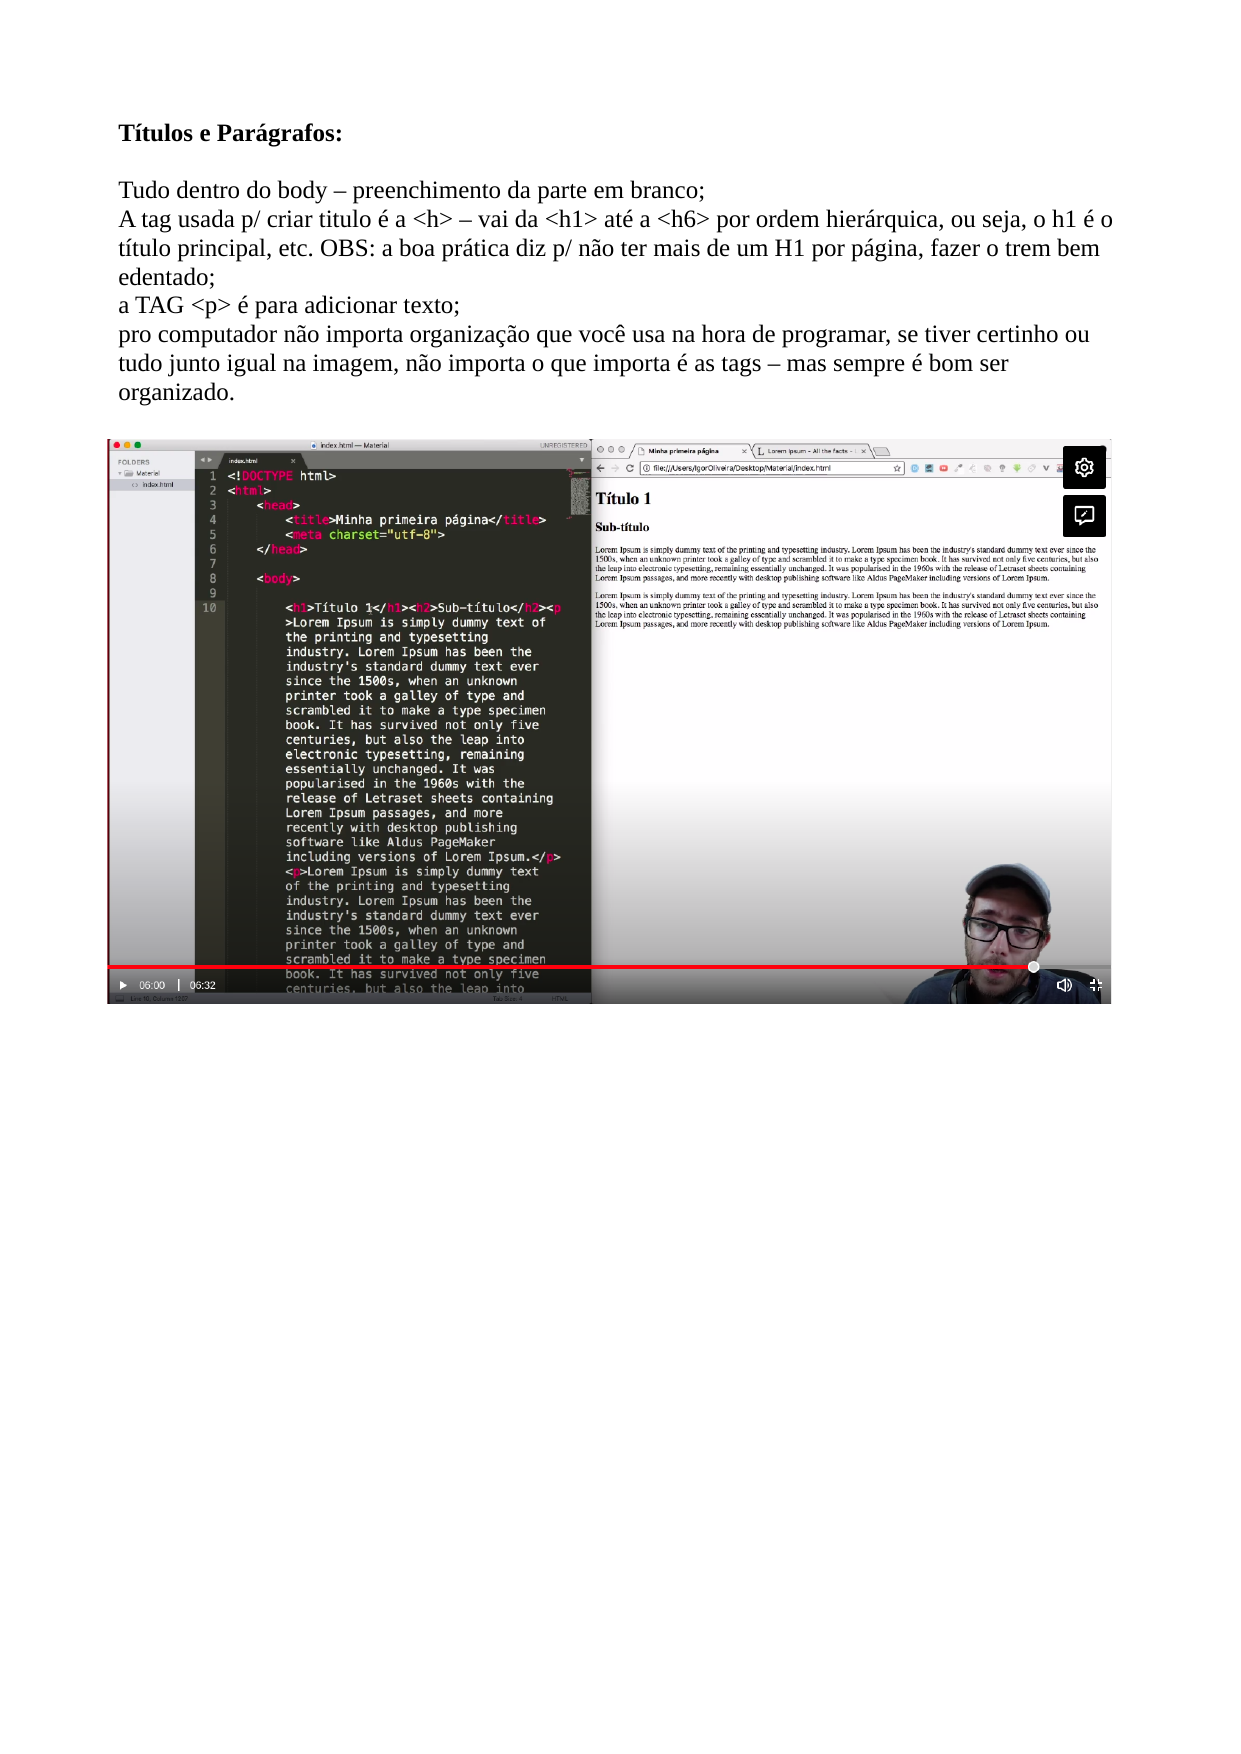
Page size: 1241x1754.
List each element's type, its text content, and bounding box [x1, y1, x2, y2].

text pro computador não importa organização que você usa na hora de programar, se tiver certinho ou tudo junto igual na imagem, não importa o que importa é as tags – mas sempre é bom ser organizado. [118, 319, 1122, 406]
text Tudo dentro do body – preenchimento da parte em branco; [118, 176, 1122, 204]
picture [107, 439, 1112, 1004]
text a TAG <p> é para adicionar texto; [118, 291, 1122, 319]
text A tag usada p/ criar titulo é a <h> – vai da <h1> até a <h6> por ordem hierárquica, ou seja, o h1 é o título principal, etc. OBS: a boa prática diz p/ não ter mais de um H1 por página, fazer o trem bem edentado; [118, 204, 1122, 291]
text Títulos e Parágrafos: [118, 118, 1122, 147]
